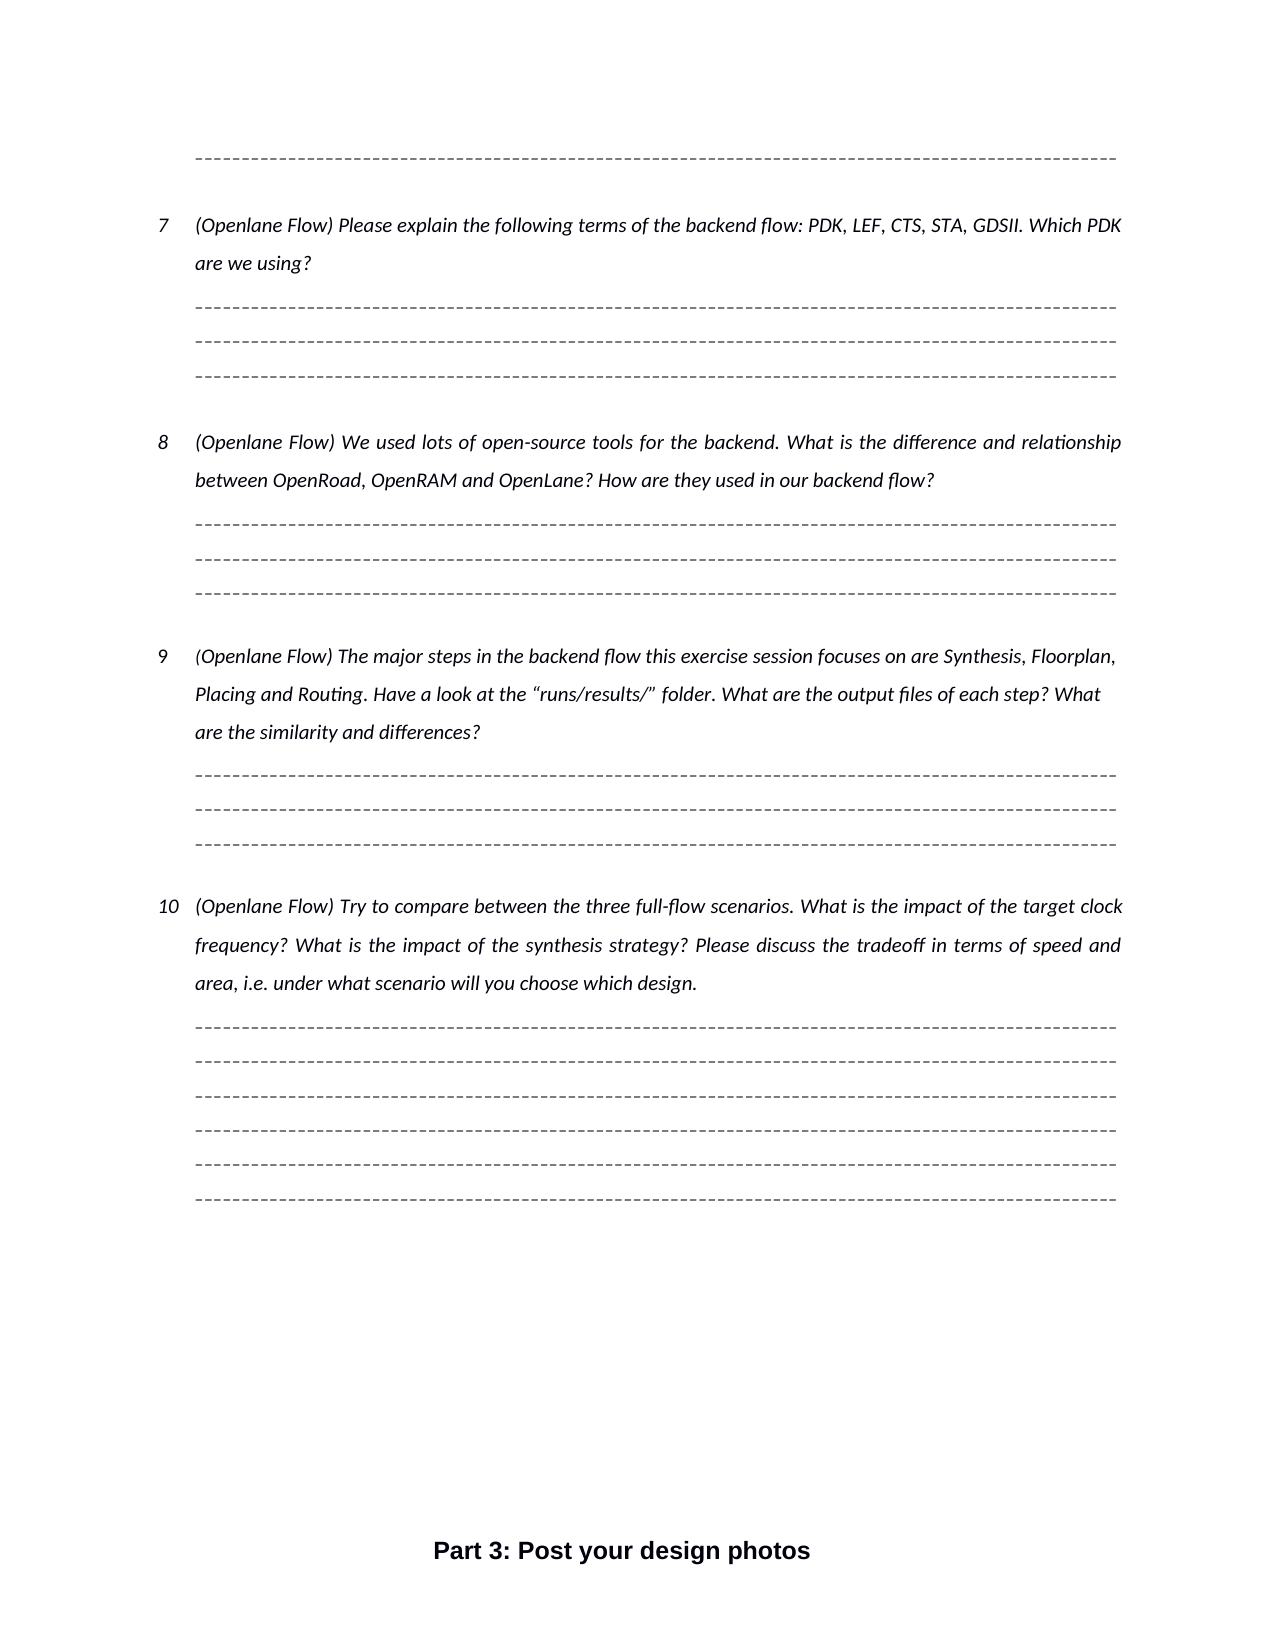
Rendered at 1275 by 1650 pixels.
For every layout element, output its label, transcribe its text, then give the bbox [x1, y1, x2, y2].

text ___________________________________________________________________________________________________ [120, 791, 1124, 813]
text ___________________________________________________________________________________________________ [120, 506, 1124, 528]
text ___________________________________________________________________________________________________ [120, 825, 1124, 848]
text ___________________________________________________________________________________________________ [120, 288, 1124, 311]
list (Openlane Flow) We used lots of open-source tools for the backend. What is the difference and relationship between OpenRoad, OpenRAM and OpenLane? How are they used in our backend flow? [157, 429, 1124, 493]
text ___________________________________________________________________________________________________ [120, 357, 1124, 380]
text ___________________________________________________________________________________________________ [120, 139, 1124, 162]
text ___________________________________________________________________________________________________ [120, 1042, 1124, 1065]
text ___________________________________________________________________________________________________ [120, 1180, 1124, 1203]
text ___________________________________________________________________________________________________ [120, 1008, 1124, 1031]
text ___________________________________________________________________________________________________ [120, 322, 1124, 345]
text ___________________________________________________________________________________________________ [120, 1077, 1124, 1100]
text Part 3: Post your design photos [120, 1536, 1124, 1564]
text ___________________________________________________________________________________________________ [120, 540, 1124, 563]
text ___________________________________________________________________________________________________ [120, 1146, 1124, 1168]
list (Openlane Flow) The major steps in the backend flow this exercise session focuses on are Synthesis, Floorplan, Placing and Routing. Have a look at the “runs/results/” folder. What are the output files of each step? What are the similarity and differences? ___________________________________________________________________________________________________ [157, 643, 1124, 779]
text ___________________________________________________________________________________________________ [120, 1111, 1124, 1134]
list (Openlane Flow) Try to compare between the three full-flow scenarios. What is the impact of the target clock frequency? What is the impact of the synthesis strategy? Please discuss the tradeoff in terms of speed and area, i.e. under what scenario will you choose which design. [157, 894, 1124, 995]
text ___________________________________________________________________________________________________ [120, 574, 1124, 597]
list (Openlane Flow) Please explain the following terms of the backend flow: PDK, LEF, CTS, STA, GDSII. Which PDK are we using? [157, 212, 1124, 275]
